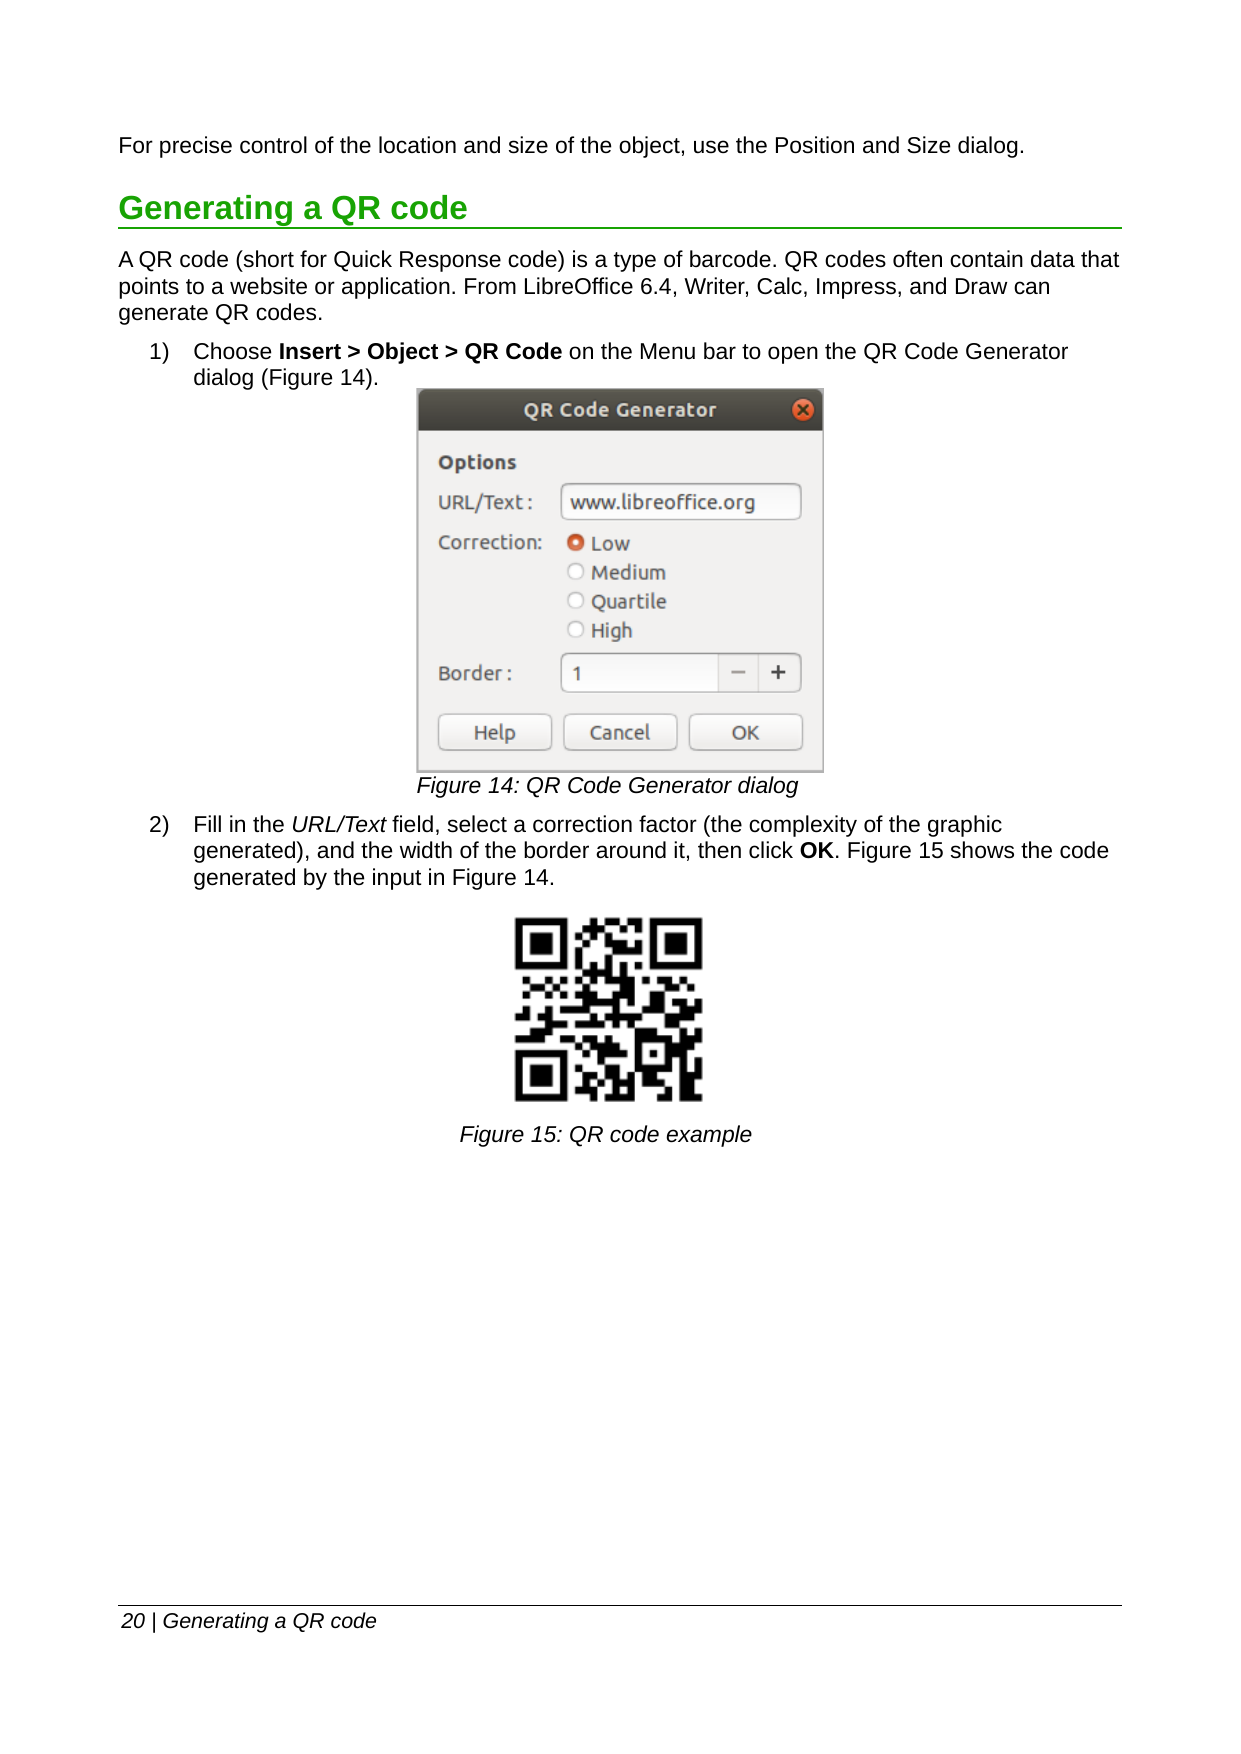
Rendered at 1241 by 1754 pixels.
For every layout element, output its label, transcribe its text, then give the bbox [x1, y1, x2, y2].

table_header [111, 118, 749, 132]
picture [498, 901, 718, 1121]
list Choose Insert > Object > QR Code on the Menu bar to open the QR Code Generator dialog (Figure 14). [169, 338, 1122, 391]
list Fill in the URL/Text field, select a correction factor (the complexity of the graphic generated), and the width of the border around it, then click OK. Figure 15 shows the code generated by the input in Figure 14. [169, 825, 1122, 904]
table_header [749, 118, 1122, 132]
text Figure 14: QR Code Generator dialog [416, 773, 824, 799]
text A QR code (short for Quick Response code) is a type of barcode. QR codes often contain data that points to a website or application. From LibreOffice 6.4, Writer, Calc, Impress, and Draw can generate QR codes. [118, 246, 1122, 325]
subtitle Generating a QR code [118, 188, 1122, 227]
picture [416, 388, 824, 773]
text Figure 15: QR code example [459, 902, 781, 1147]
text For precise control of the location and size of the object, use the Position and Size dialog. [118, 132, 1122, 159]
